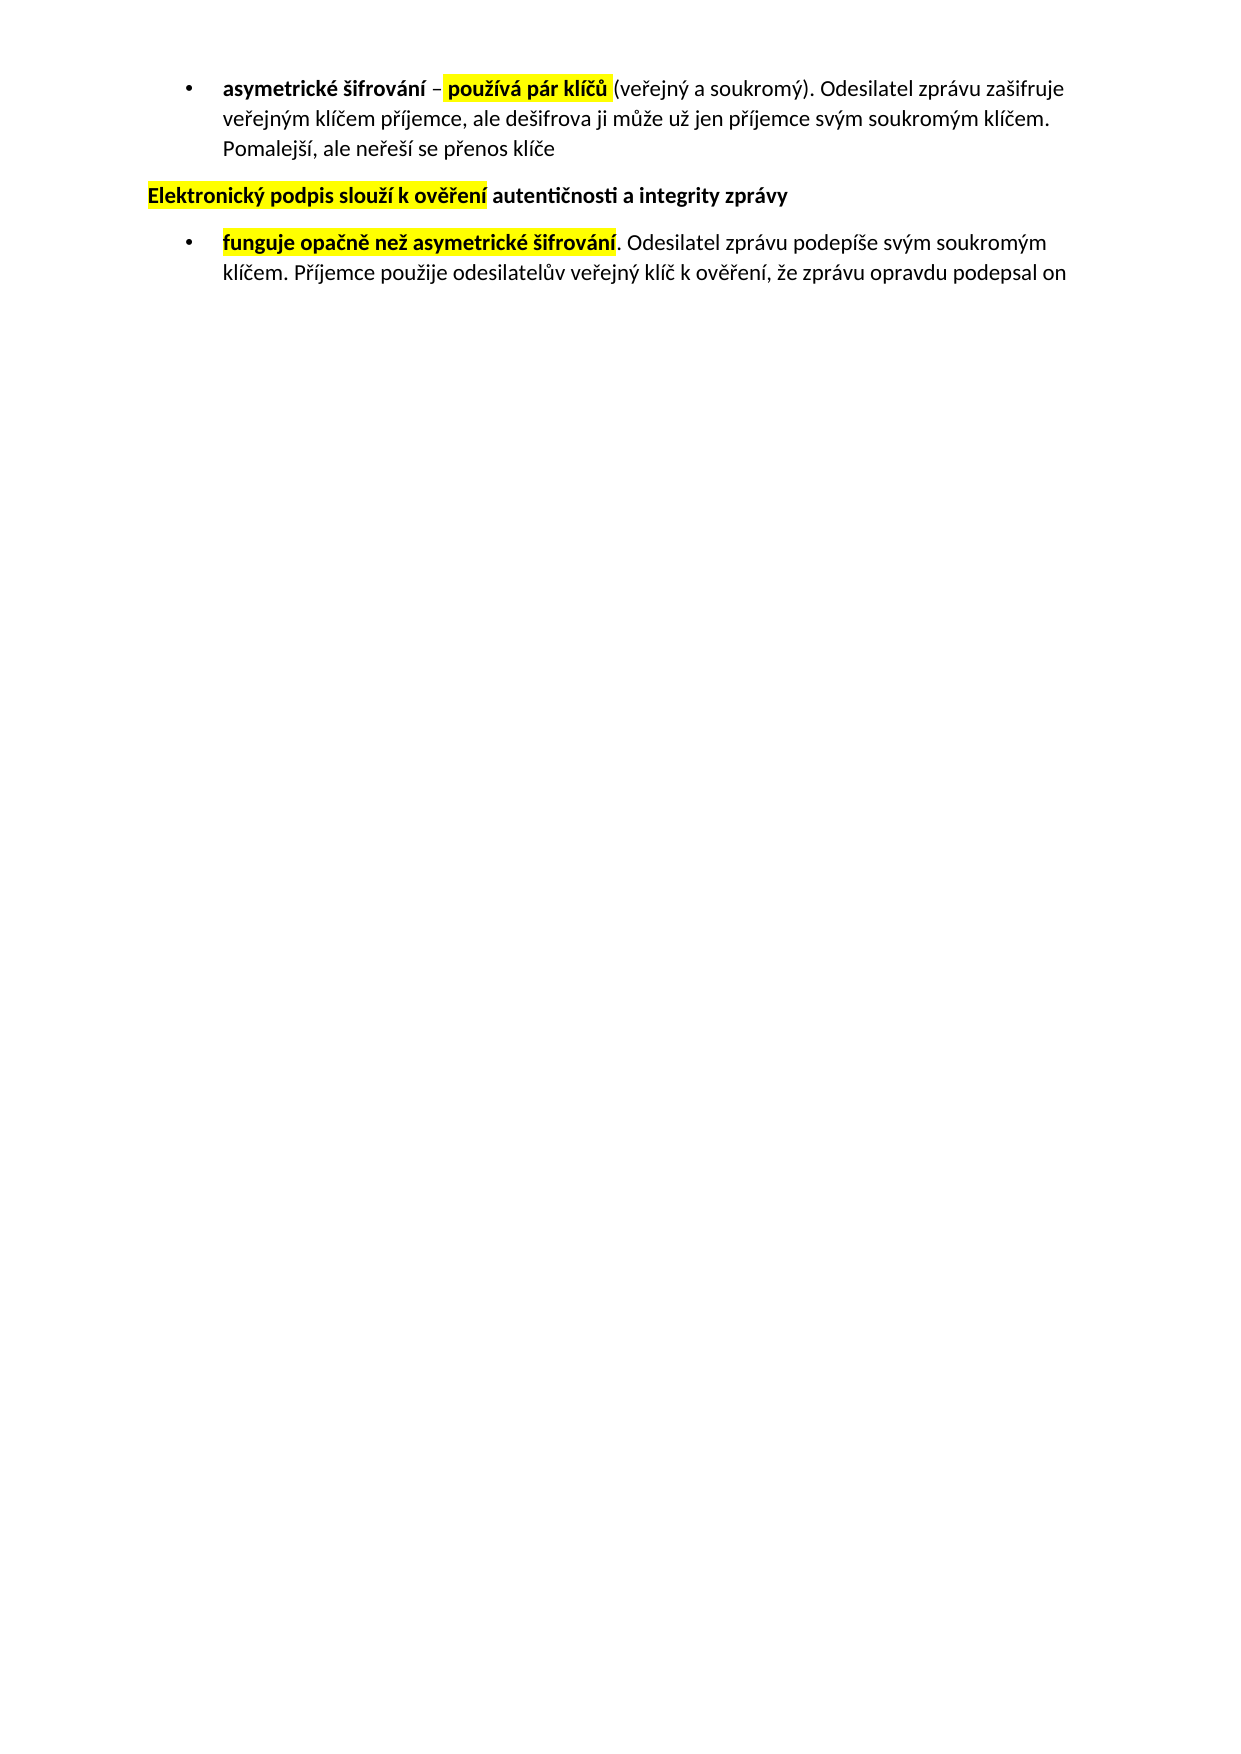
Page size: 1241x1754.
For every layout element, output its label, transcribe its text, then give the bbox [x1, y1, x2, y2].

list funguje opačně než asymetrické šifrování. Odesilatel zprávu podepíše svým soukromým klíčem. Příjemce použije odesilatelův veřejný klíč k ověření, že zprávu opravdu podepsal on [185, 228, 1093, 286]
text Elektronický podpis slouží k ověření autentičnosti a integrity zprávy [148, 181, 1093, 209]
list asymetrické šifrování – používá pár klíčů (veřejný a soukromý). Odesilatel zprávu zašifruje veřejným klíčem příjemce, ale dešifrova ji může už jen příjemce svým soukromým klíčem. Pomalejší, ale neřeší se přenos klíče [185, 74, 1093, 162]
